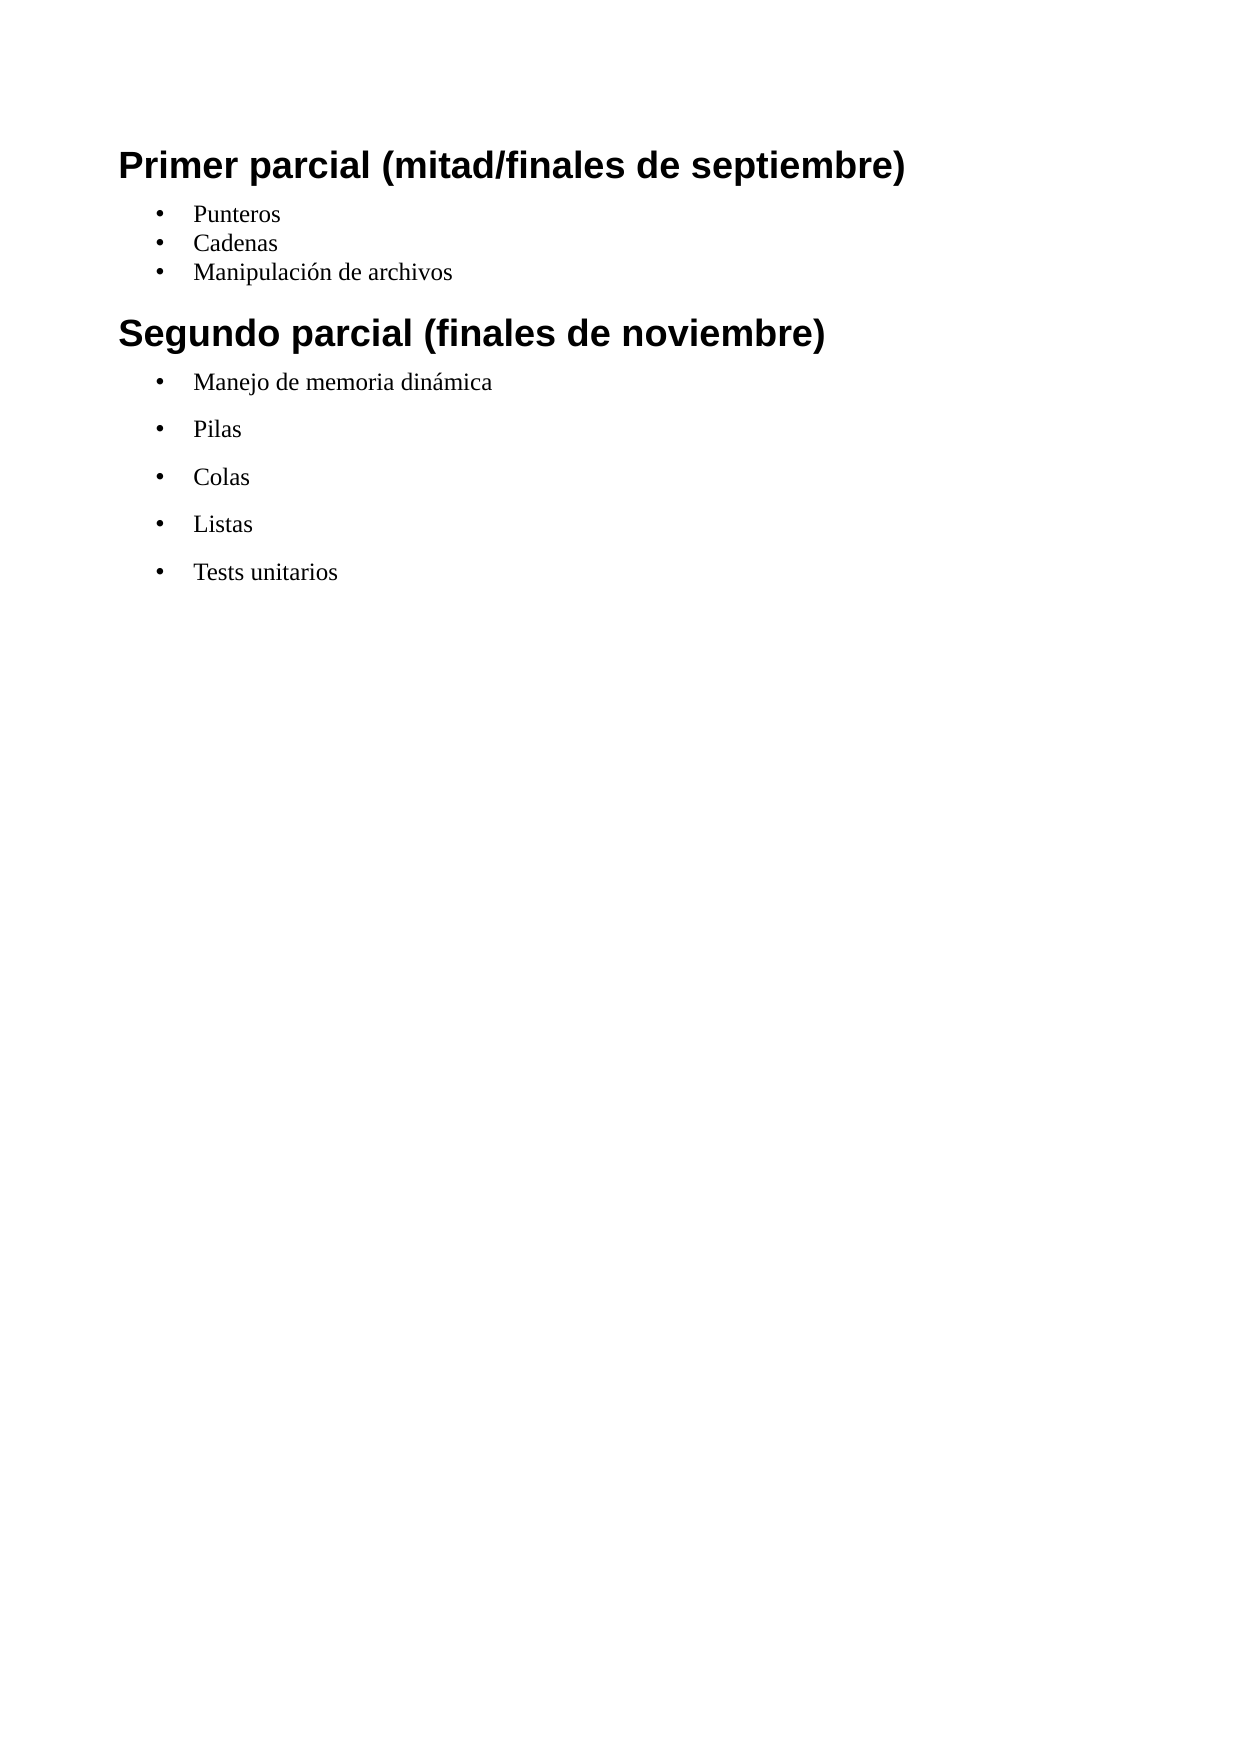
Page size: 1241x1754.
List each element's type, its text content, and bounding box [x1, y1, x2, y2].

list Listas [156, 509, 1122, 538]
list Manejo de memoria dinámica [156, 367, 1122, 395]
list Pilas [156, 414, 1122, 443]
list Tests unitarios [156, 557, 1122, 586]
subtitle Segundo parcial (finales de noviembre) [118, 311, 1122, 354]
list Manipulación de archivos [156, 257, 1122, 286]
list Cadenas [156, 228, 1122, 257]
list Colas [156, 462, 1122, 491]
subtitle Primer parcial (mitad/finales de septiembre) [118, 143, 1122, 187]
list Punteros [156, 199, 1122, 228]
